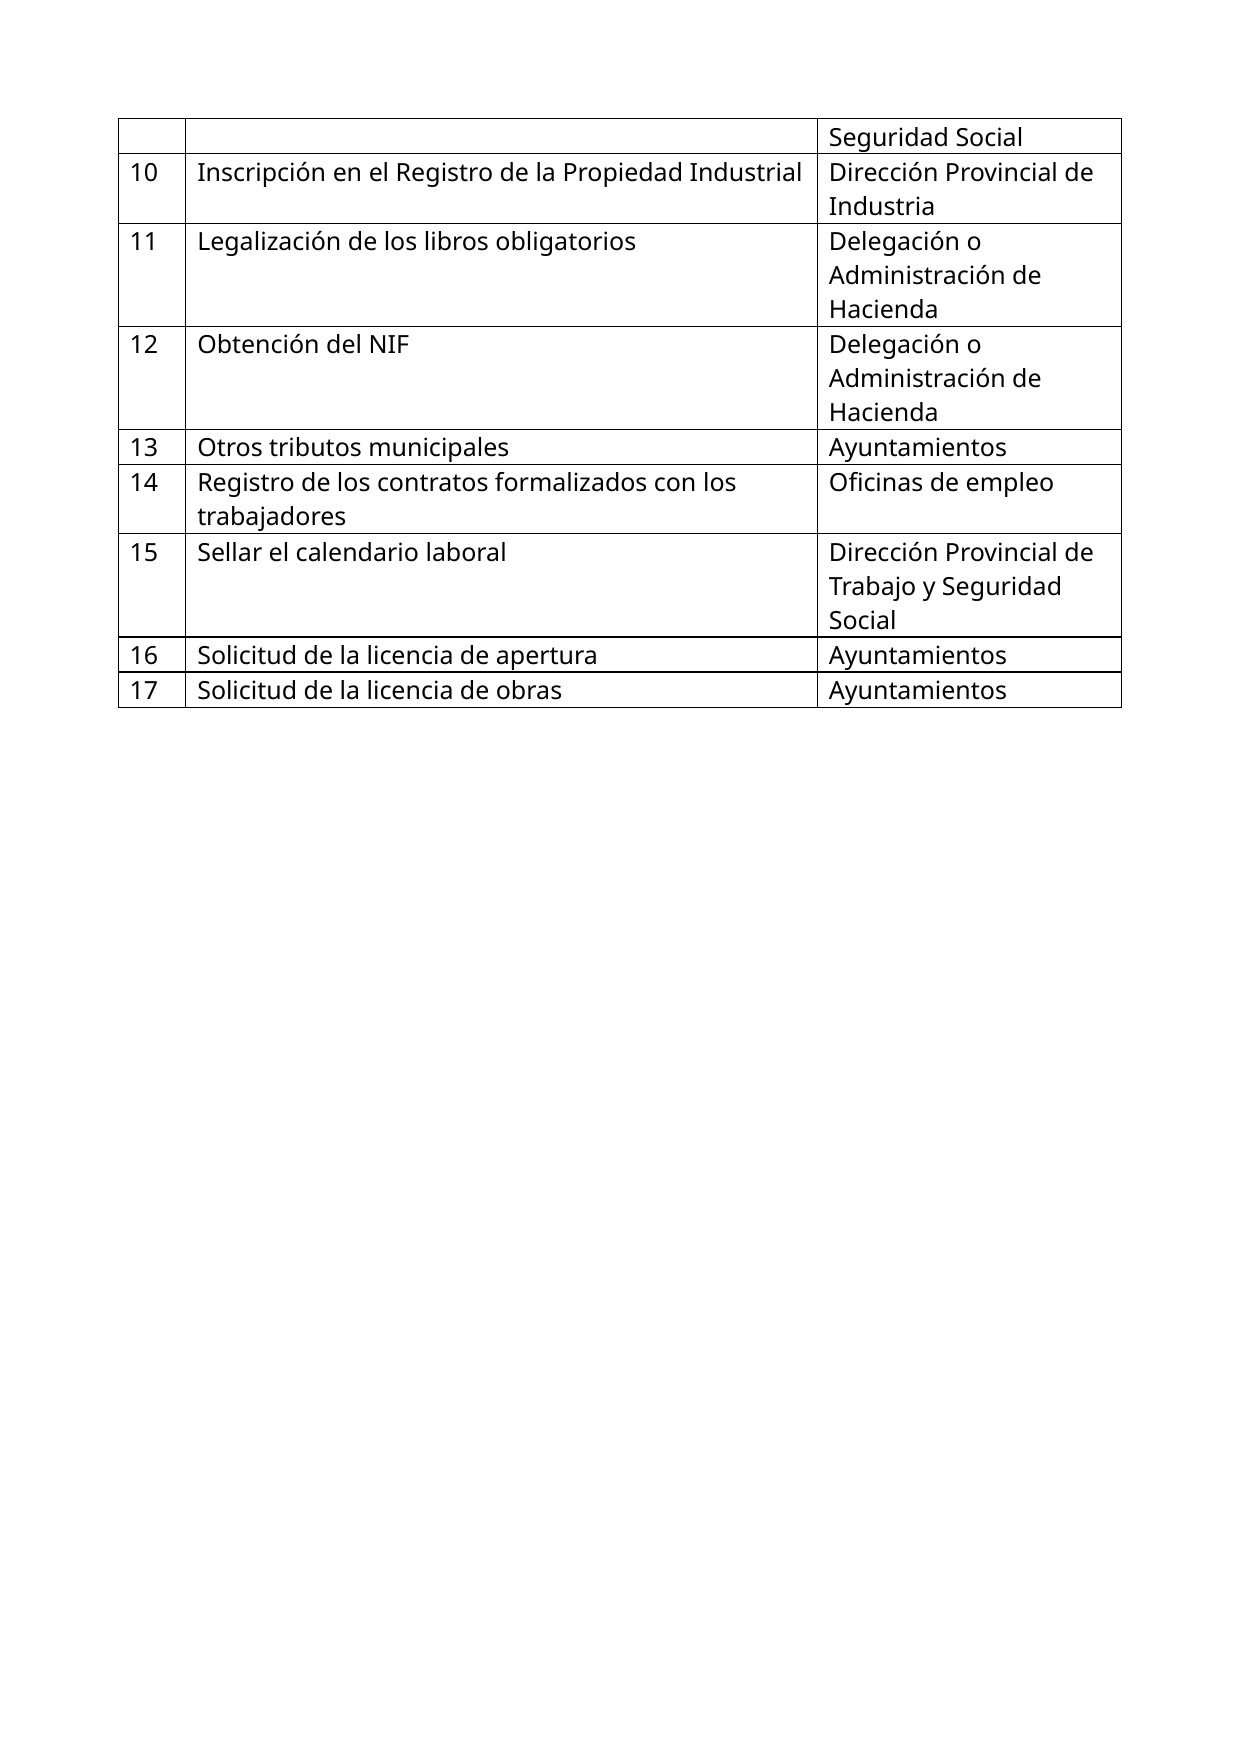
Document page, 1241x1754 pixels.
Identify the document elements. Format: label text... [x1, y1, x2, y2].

table_cell Solicitud de la licencia de obras [186, 673, 817, 707]
table_cell 11 [119, 224, 185, 326]
table_cell Otros tributos municipales [186, 430, 817, 464]
table_cell Inscripción en el Registro de la Propiedad Industrial [186, 154, 817, 222]
table_cell Seguridad Social [818, 119, 1121, 153]
table_cell 13 [119, 430, 185, 464]
table_cell Ayuntamientos [818, 673, 1121, 707]
table_cell Delegación o Administración de Hacienda [818, 327, 1121, 429]
table_cell Obtención del NIF [186, 327, 817, 429]
table_cell Delegación o Administración de Hacienda [818, 224, 1121, 326]
table_cell Solicitud de la licencia de apertura [186, 638, 817, 671]
table_cell Ayuntamientos [818, 430, 1121, 464]
table_cell 10 [119, 154, 185, 222]
table_cell [119, 119, 185, 153]
table_cell Legalización de los libros obligatorios [186, 224, 817, 326]
table_cell 12 [119, 327, 185, 429]
table_cell Sellar el calendario laboral [186, 534, 817, 636]
table_cell 17 [119, 673, 185, 707]
table_cell 14 [119, 465, 185, 533]
table_cell Registro de los contratos formalizados con los trabajadores [186, 465, 817, 533]
table_cell Dirección Provincial de Industria [818, 154, 1121, 222]
table_cell Oficinas de empleo [818, 465, 1121, 533]
table_cell Dirección Provincial de Trabajo y Seguridad Social [818, 534, 1121, 636]
table_cell Ayuntamientos [818, 638, 1121, 671]
table_cell 16 [119, 638, 185, 671]
table_cell 15 [119, 534, 185, 636]
table_cell [186, 119, 817, 153]
